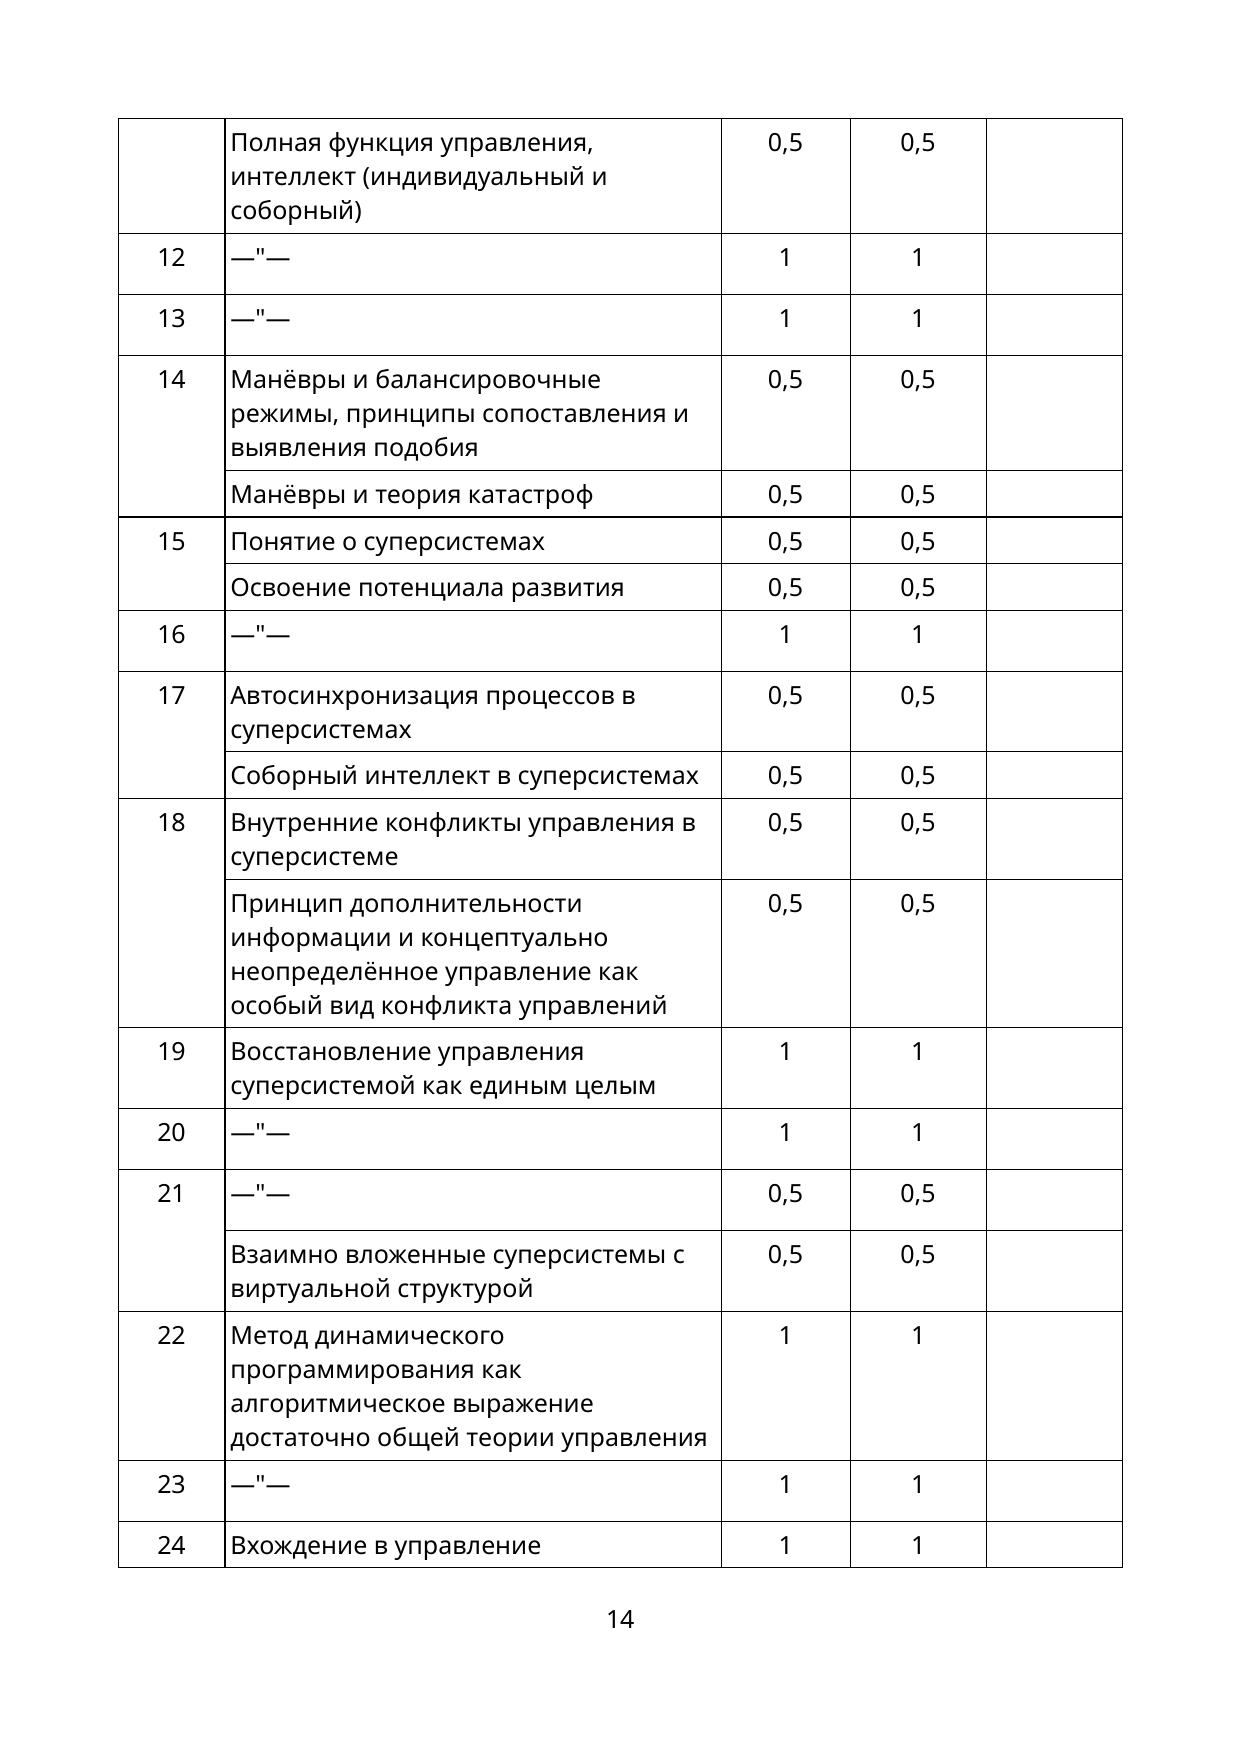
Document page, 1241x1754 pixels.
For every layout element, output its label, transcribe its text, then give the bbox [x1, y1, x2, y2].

table_cell 0,5 [722, 471, 850, 516]
table_cell 0,5 [851, 518, 986, 563]
table_cell Метод динамического программирования как алгоритмическое выражение достаточно общей теории управления [226, 1312, 721, 1459]
table_cell Освоение потенциала развития [226, 564, 721, 609]
table_cell Соборный интеллект в суперсистемах [226, 752, 721, 798]
table_cell 0,5 [722, 1231, 850, 1311]
table_cell 16 [119, 611, 224, 671]
table_cell 22 [119, 1312, 224, 1459]
table_cell 0,5 [851, 356, 986, 470]
table_cell 1 [851, 1312, 986, 1459]
table_cell —"— [226, 295, 721, 355]
table_cell 1 [722, 1312, 850, 1459]
table_cell [987, 1231, 1122, 1311]
table_cell 1 [851, 1522, 986, 1567]
table_cell [987, 295, 1122, 355]
table_cell —"— [226, 1109, 721, 1169]
table_cell 0,5 [722, 356, 850, 470]
table_cell [987, 799, 1122, 878]
table_cell 12 [119, 234, 224, 294]
table_cell 0,5 [722, 119, 850, 233]
table_cell [987, 1461, 1122, 1521]
table_cell 17 [119, 672, 224, 798]
table_cell Автосинхронизация процессов в суперсистемах [226, 672, 721, 751]
table_cell Внутренние конфликты управления в суперсистеме [226, 799, 721, 878]
table_cell [987, 752, 1122, 798]
table_cell Манёвры и балансировочные режимы, принципы сопоставления и выявления подобия [226, 356, 721, 470]
table_cell 1 [722, 1461, 850, 1521]
table_cell [987, 1028, 1122, 1108]
table_cell 0,5 [851, 564, 986, 609]
table_cell 0,5 [722, 672, 850, 751]
table_cell 0,5 [722, 564, 850, 609]
table_cell 1 [722, 1522, 850, 1567]
table_cell 0,5 [851, 1231, 986, 1311]
table_cell 1 [722, 234, 850, 294]
table_cell 24 [119, 1522, 224, 1567]
table_cell 0,5 [851, 799, 986, 878]
table_cell [987, 471, 1122, 516]
table_cell 0,5 [851, 752, 986, 798]
table_cell 13 [119, 295, 224, 355]
table_cell 0,5 [722, 880, 850, 1027]
table_cell 1 [851, 234, 986, 294]
table_cell —"— [226, 1170, 721, 1230]
table_cell [987, 1522, 1122, 1567]
table_cell 19 [119, 1028, 224, 1108]
table_cell Манёвры и теория катастроф [226, 471, 721, 516]
table_cell 1 [851, 611, 986, 671]
table_cell 1 [722, 611, 850, 671]
table_cell 0,5 [851, 1170, 986, 1230]
table_cell 1 [722, 1028, 850, 1108]
table_cell Полная функция управления, интеллект (индивидуальный и соборный) [226, 119, 721, 233]
table_cell —"— [226, 1461, 721, 1521]
table_cell 0,5 [722, 752, 850, 798]
table_cell [987, 880, 1122, 1027]
table_cell Восстановление управления суперсистемой как единым целым [226, 1028, 721, 1108]
table_cell [987, 356, 1122, 470]
table_cell 1 [851, 1461, 986, 1521]
table_cell 21 [119, 1170, 224, 1311]
table_cell [987, 518, 1122, 563]
table_cell 18 [119, 799, 224, 1027]
table_cell [987, 1109, 1122, 1169]
table_cell —"— [226, 611, 721, 671]
table_cell 0,5 [722, 1170, 850, 1230]
table_cell 0,5 [722, 799, 850, 878]
table_cell Принцип дополнительности информации и концептуально неопределённое управление как особый вид конфликта управлений [226, 880, 721, 1027]
table_cell 1 [851, 1028, 986, 1108]
table_cell 14 [119, 356, 224, 516]
table_cell [987, 1170, 1122, 1230]
table_cell 20 [119, 1109, 224, 1169]
table_cell [987, 119, 1122, 233]
table_cell 1 [722, 295, 850, 355]
table_cell 0,5 [851, 119, 986, 233]
table_cell 23 [119, 1461, 224, 1521]
table_cell Понятие о суперсистемах [226, 518, 721, 563]
table_cell 1 [722, 1109, 850, 1169]
table_cell 1 [851, 1109, 986, 1169]
table_cell Взаимно вложенные суперсистемы с виртуальной структурой [226, 1231, 721, 1311]
table_cell 0,5 [851, 471, 986, 516]
table_cell 15 [119, 518, 224, 609]
table_cell [119, 119, 224, 233]
table_cell 0,5 [851, 880, 986, 1027]
table_cell [987, 234, 1122, 294]
table_cell 1 [851, 295, 986, 355]
table_cell [987, 564, 1122, 609]
table_cell —"— [226, 234, 721, 294]
table_cell 0,5 [722, 518, 850, 563]
table_cell 0,5 [851, 672, 986, 751]
table_cell [987, 611, 1122, 671]
table_cell [987, 672, 1122, 751]
table_cell Вхождение в управление [226, 1522, 721, 1567]
table_cell [987, 1312, 1122, 1459]
